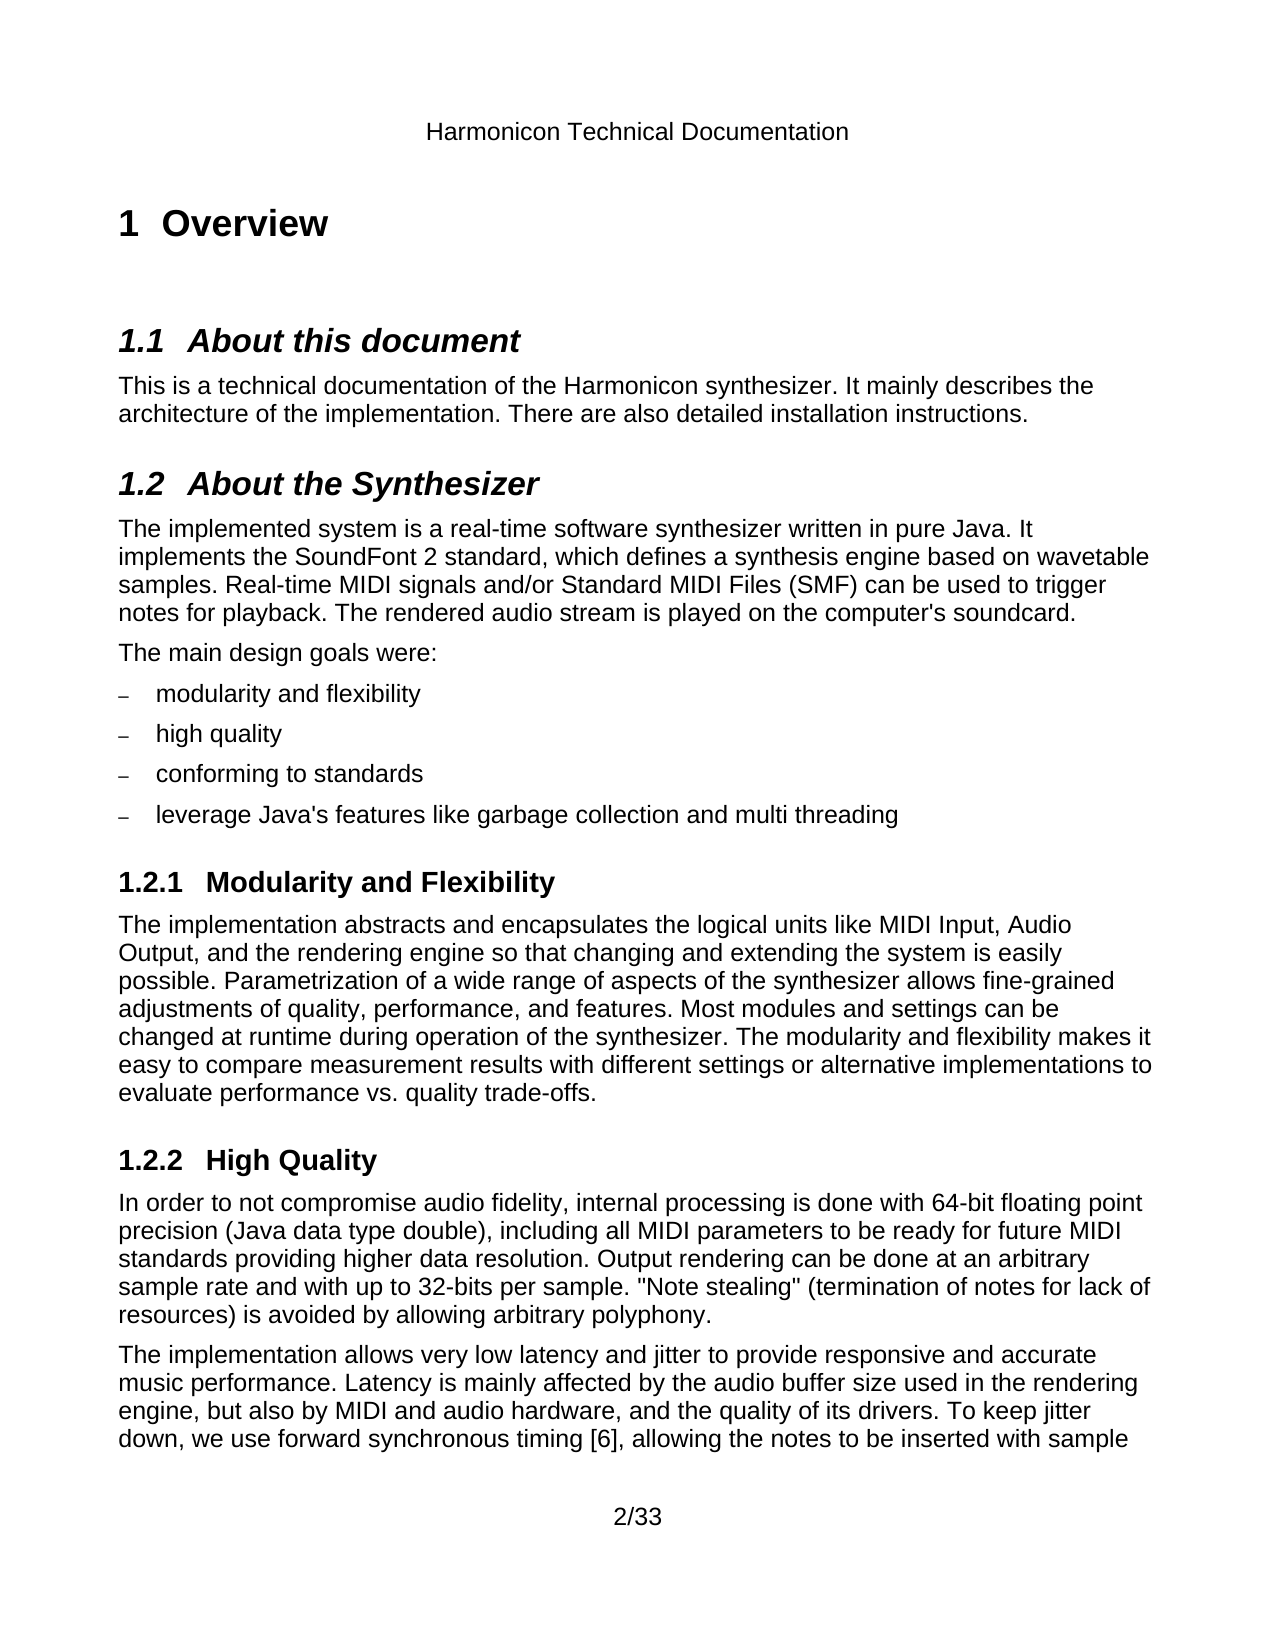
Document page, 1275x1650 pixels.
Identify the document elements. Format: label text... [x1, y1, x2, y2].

text The implementation allows very low latency and jitter to provide responsive and accurate music performance. Latency is mainly affected by the audio buffer size used in the rendering engine, but also by MIDI and audio hardware, and the quality of its drivers. To keep jitter down, we use forward synchronous timing [6], allowing the notes to be inserted with sample [118, 1341, 1157, 1453]
list modularity and flexibility [118, 679, 1157, 707]
subtitle About this document [118, 322, 1157, 359]
text The implementation abstracts and encapsulates the logical units like MIDI Input, Audio Output, and the rendering engine so that changing and extending the system is easily possible. Parametrization of a wide range of aspects of the synthesizer allows fine-grained adjustments of quality, performance, and features. Most modules and settings can be changed at runtime during operation of the synthesizer. The modularity and flexibility makes it easy to compare measurement results with different settings or alternative implementations to evaluate performance vs. quality trade-offs. [118, 911, 1157, 1107]
list leverage Java's features like garbage collection and multi threading [118, 801, 1157, 828]
text The main design goals were: [118, 639, 1157, 667]
text This is a technical documentation of the Harmonicon synthesizer. It mainly describes the architecture of the implementation. There are also detailed installation instructions. [118, 372, 1157, 427]
list high quality [118, 720, 1157, 748]
subtitle Overview [118, 202, 1157, 244]
subtitle About the Synthesizer [118, 465, 1157, 502]
text The implemented system is a real-time software synthesizer written in pure Java. It implements the SoundFont 2 standard, which defines a synthesis engine based on wavetable samples. Real-time MIDI signals and/or Standard MIDI Files (SMF) can be used to trigger notes for playback. The rendered audio stream is played on the computer's soundcard. [118, 515, 1157, 626]
list conforming to standards [118, 760, 1157, 788]
subtitle Modularity and Flexibility [118, 866, 1157, 899]
subtitle High Quality [118, 1144, 1157, 1177]
text In order to not compromise audio fidelity, internal processing is done with 64-bit floating point precision (Java data type double), including all MIDI parameters to be ready for future MIDI standards providing higher data resolution. Output rendering can be done at an arbitrary sample rate and with up to 32-bits per sample. "Note stealing" (termination of notes for lack of resources) is avoided by allowing arbitrary polyphony. [118, 1189, 1157, 1329]
